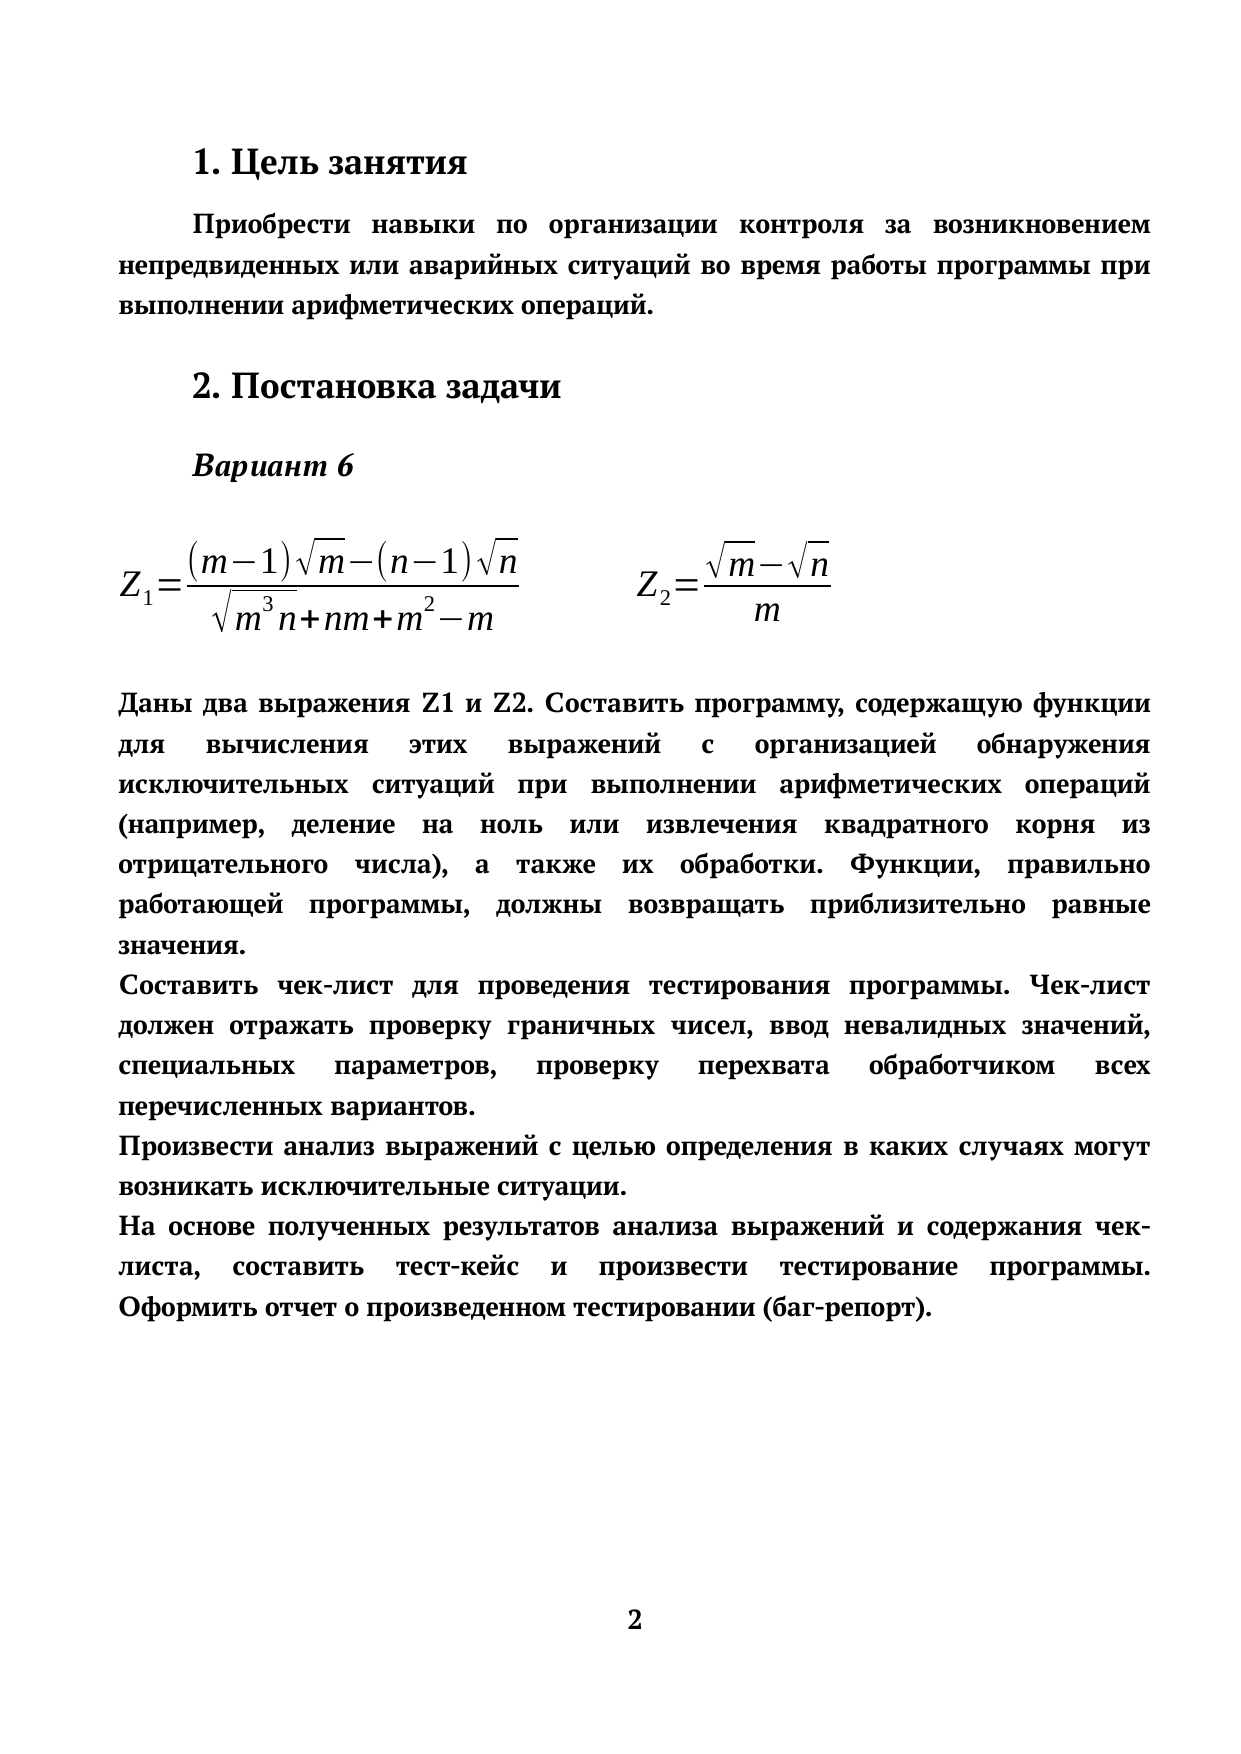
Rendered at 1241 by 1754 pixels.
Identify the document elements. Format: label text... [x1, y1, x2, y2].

text Составить чек-лист для проведения тестирования программы. Чек-лист должен отражать проверку граничных чисел, ввод невалидных значений, специальных параметров, проверку перехвата обработчиком всех перечисленных вариантов. [118, 967, 1152, 1121]
text Даны два выражения Z1 и Z2. Составить программу, содержащую функции для вычисления этих выражений с организацией обнаружения исключительных ситуаций при выполнении арифметических операций (например, деление на ноль или извлечения квадратного корня из отрицательного числа), а также их обработки. Функции, правильно работающей программы, должны возвращать приблизительно равные значения. [118, 686, 1152, 960]
text Произвести анализ выражений с целью определения в каких случаях могут возникать исключительные ситуации. [118, 1128, 1152, 1202]
subtitle 1. Цель занятия [192, 139, 1152, 183]
text Приобрести навыки по организации контроля за возникновением непредвиденных или аварийных ситуаций во время работы программы при выполнении арифметических операций. [118, 207, 1152, 321]
subtitle 2. Постановка задачи [192, 363, 1152, 407]
text На основе полученных результатов анализа выражений и содержания чек-листа, составить тест-кейс и произвести тестирование программы. Оформить отчет о произведенном тестировании (баг-репорт). [118, 1208, 1152, 1322]
subtitle Вариант 6 [118, 445, 1152, 484]
